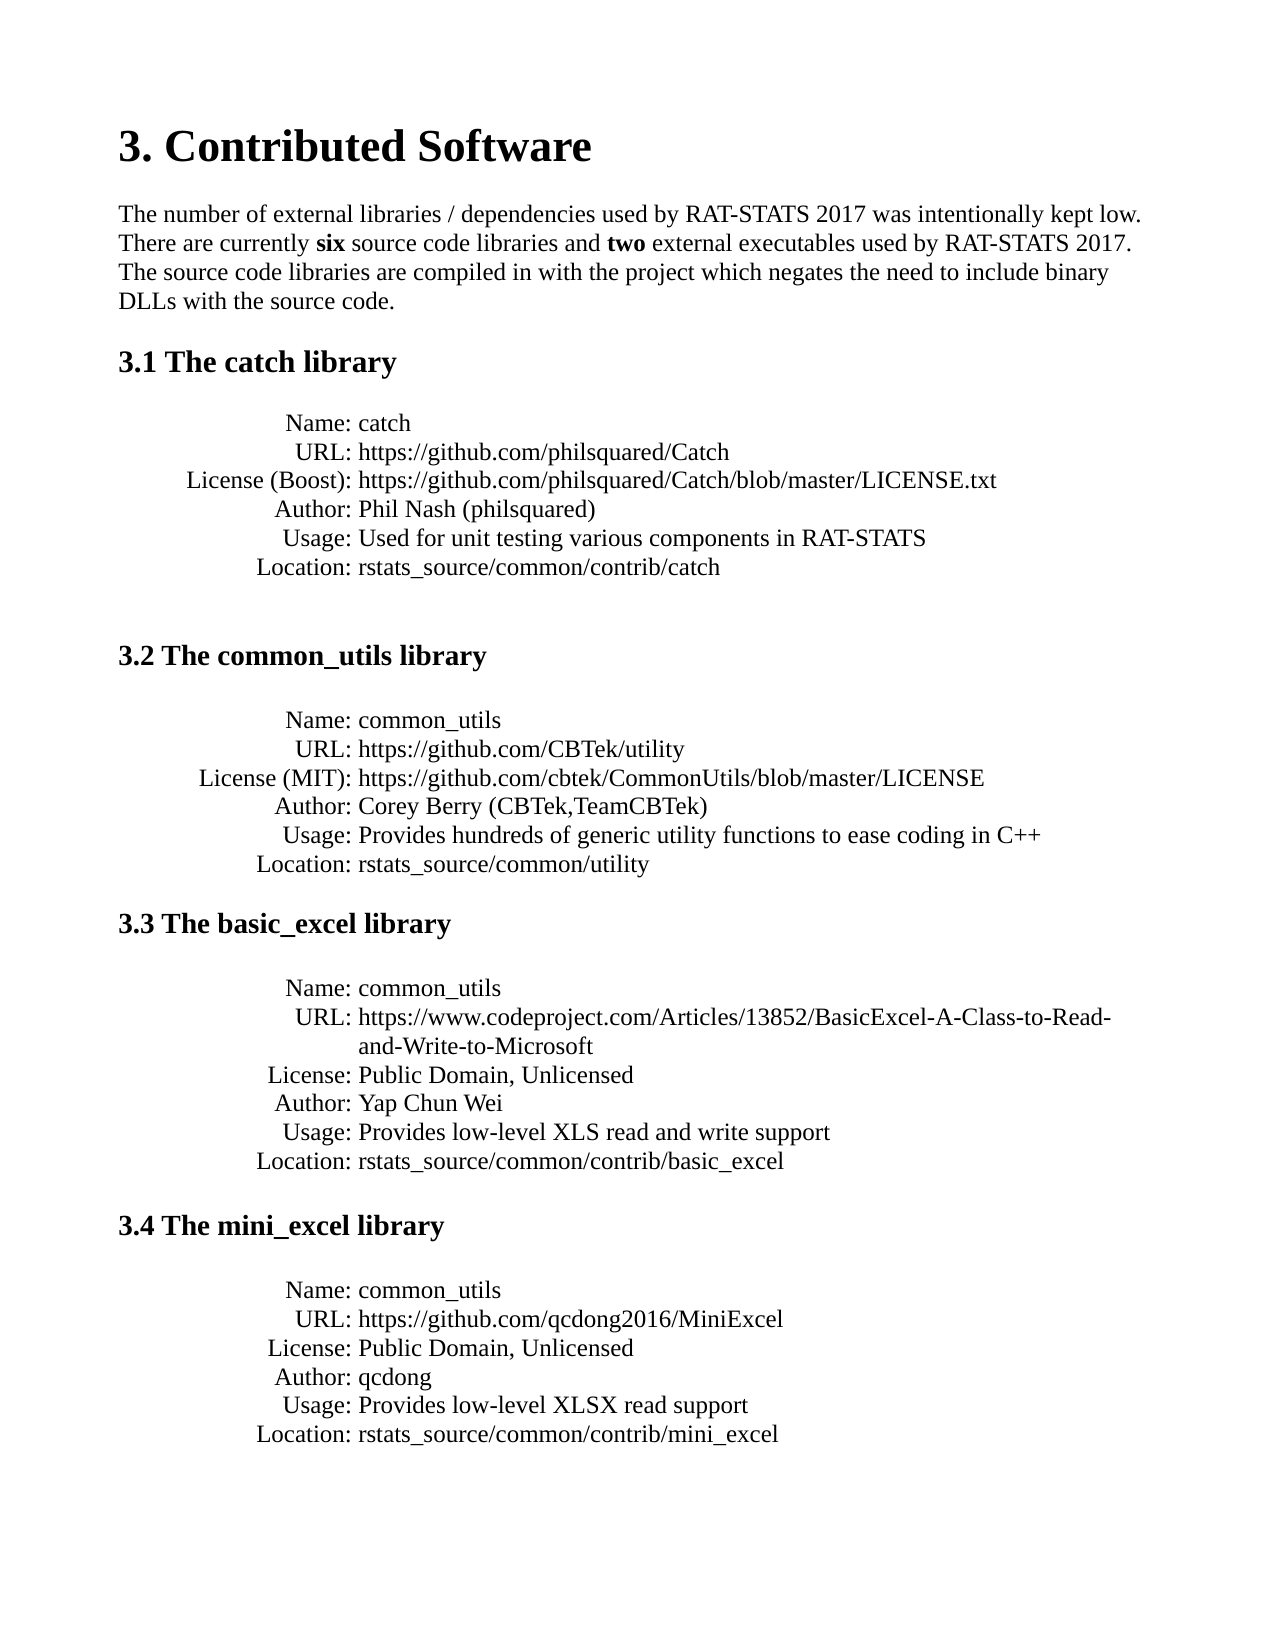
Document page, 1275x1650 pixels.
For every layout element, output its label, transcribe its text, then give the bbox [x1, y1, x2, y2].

table_cell Provides low-level XLS read and write support [355, 1117, 1152, 1146]
table_header Name: [112, 974, 355, 1002]
table_cell Author: [112, 1362, 355, 1390]
table_cell https://github.com/CBTek/utility [355, 734, 1152, 763]
table_cell Author: [112, 494, 355, 523]
table_cell License: [112, 1060, 355, 1088]
table_cell Public Domain, Unlicensed [355, 1333, 1152, 1362]
table_cell Corey Berry (CBTek,TeamCBTek) [355, 791, 1152, 820]
table_cell Location: [112, 1146, 355, 1175]
table_header Name: [112, 1275, 355, 1304]
table_cell URL: [112, 1304, 355, 1333]
table_cell License: [112, 1333, 355, 1362]
table_cell Public Domain, Unlicensed [355, 1060, 1152, 1088]
table_cell Phil Nash (philsquared) [355, 494, 1157, 523]
table_cell URL: [112, 734, 355, 763]
table_cell License (MIT): [112, 763, 355, 791]
table_cell License (Boost): [112, 466, 355, 494]
text 3.4 The mini_excel library [118, 1208, 1157, 1242]
table_cell Provides hundreds of generic utility functions to ease coding in C++ [355, 820, 1152, 849]
table_cell https://www.codeproject.com/Articles/13852/BasicExcel-A-Class-to-Read-and-Write-to-Microsoft [355, 1002, 1152, 1060]
table_cell URL: [112, 437, 355, 466]
table_cell rstats_source/common/contrib/basic_excel [355, 1146, 1152, 1175]
text 3.3 The basic_excel library [118, 906, 1157, 940]
text 3.2 The common_utils library [118, 638, 1157, 672]
table_cell https://github.com/cbtek/CommonUtils/blob/master/LICENSE [355, 763, 1152, 791]
table_cell Usage: [112, 1117, 355, 1146]
table_cell Author: [112, 791, 355, 820]
table_cell Location: [112, 1419, 355, 1448]
table_header catch [355, 408, 1157, 437]
table_cell qcdong [355, 1362, 1152, 1390]
table_cell Yap Chun Wei [355, 1089, 1152, 1117]
table_cell Provides low-level XLSX read support [355, 1390, 1152, 1419]
table_cell rstats_source/common/contrib/mini_excel [355, 1419, 1152, 1448]
text 3. Contributed Software [118, 118, 1157, 171]
table_cell Location: [112, 849, 355, 878]
table_cell https://github.com/philsquared/Catch [355, 437, 1157, 466]
table_cell https://github.com/philsquared/Catch/blob/master/LICENSE.txt [355, 466, 1157, 494]
table_header common_utils [355, 705, 1152, 734]
text 3.1 The catch library [118, 343, 1157, 379]
table_cell Location: [112, 552, 355, 581]
table_cell rstats_source/common/contrib/catch [355, 552, 1157, 581]
table_cell Author: [112, 1089, 355, 1117]
table_cell https://github.com/qcdong2016/MiniExcel [355, 1304, 1152, 1333]
table_header Name: [112, 705, 355, 734]
table_cell Usage: [112, 523, 355, 552]
table_cell rstats_source/common/utility [355, 849, 1152, 878]
table_cell Usage: [112, 820, 355, 849]
table_header common_utils [355, 974, 1152, 1002]
table_cell Usage: [112, 1390, 355, 1419]
table_header Name: [112, 408, 355, 437]
table_cell URL: [112, 1002, 355, 1060]
table_header common_utils [355, 1275, 1152, 1304]
table_cell Used for unit testing various components in RAT-STATS [355, 523, 1157, 552]
text The number of external libraries / dependencies used by RAT-STATS 2017 was intentionally kept low. There are currently six source code libraries and two external executables used by RAT-STATS 2017. The source code libraries are compiled in with the project which negates the need to include binary DLLs with the source code. [118, 199, 1157, 314]
